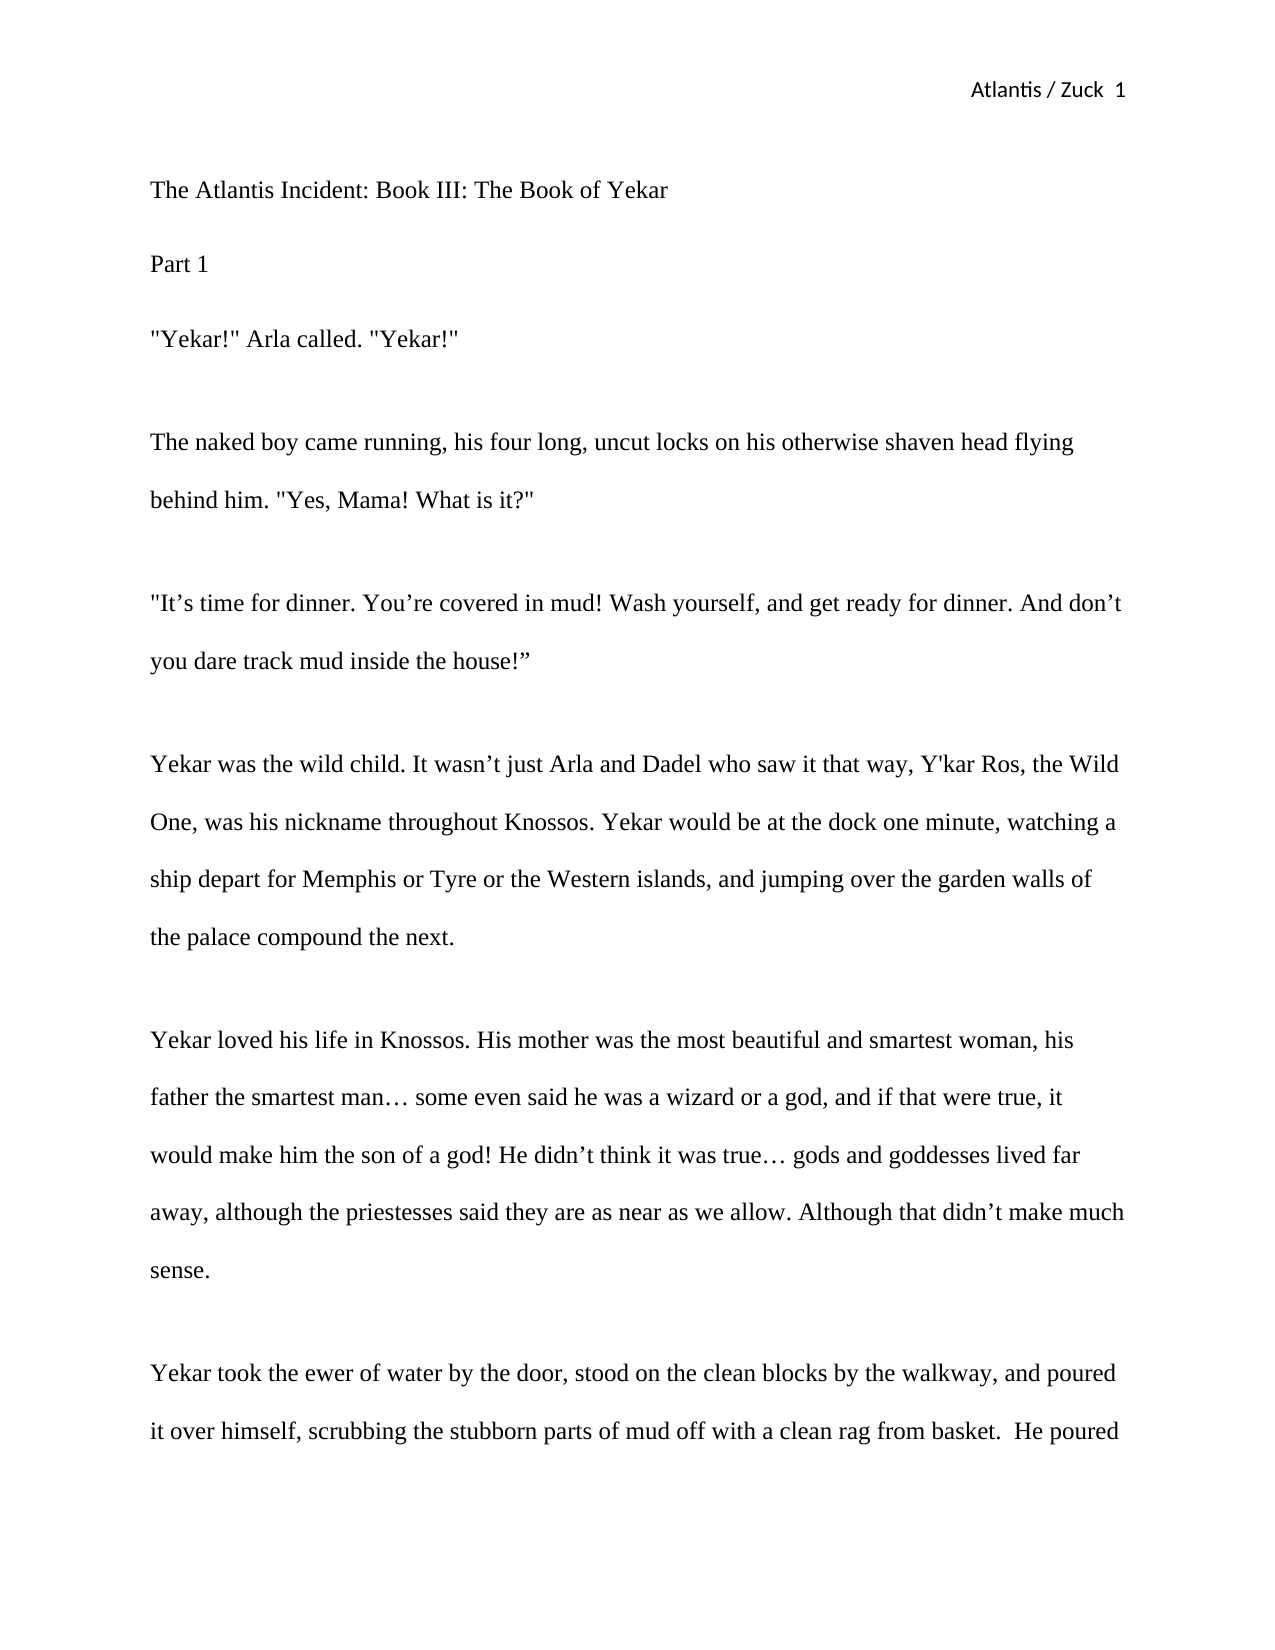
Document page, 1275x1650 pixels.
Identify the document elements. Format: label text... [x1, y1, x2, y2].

text Yekar took the ewer of water by the door, stood on the clean blocks by the walkway, and poured it over himself, scrubbing the stubborn parts of mud off with a clean rag from basket. He poured [150, 1358, 1125, 1444]
text "Yekar!" Arla called. "Yekar!" [150, 324, 1125, 353]
text Yekar loved his life in Knossos. His mother was the most beautiful and smartest woman, his father the smartest man… some even said he was a wizard or a god, and if that were true, it would make him the son of a god! He didn’t think it was true… gods and goddesses lived far away, although the priestesses said they are as near as we allow. Although that didn’t make much sense. [150, 1025, 1125, 1284]
text "It’s time for dinner. You’re covered in mud! Wash yourself, and get ready for dinner. And don’t you dare track mud inside the house!” [150, 588, 1125, 674]
text Part 1 [150, 249, 1125, 278]
text Yekar was the wild child. It wasn’t just Arla and Dadel who saw it that way, Y'kar Ros, the Wild One, was his nickname throughout Knossos. Yekar would be at the dock one minute, watching a ship depart for Memphis or Tyre or the Western islands, and jumping over the garden walls of the palace compound the next. [150, 749, 1125, 950]
text The naked boy came running, his four long, uncut locks on his otherwise shaven head flying behind him. "Yes, Mama! What is it?" [150, 427, 1125, 514]
text The Atlantis Incident: Book III: The Book of Yekar [150, 175, 1125, 204]
